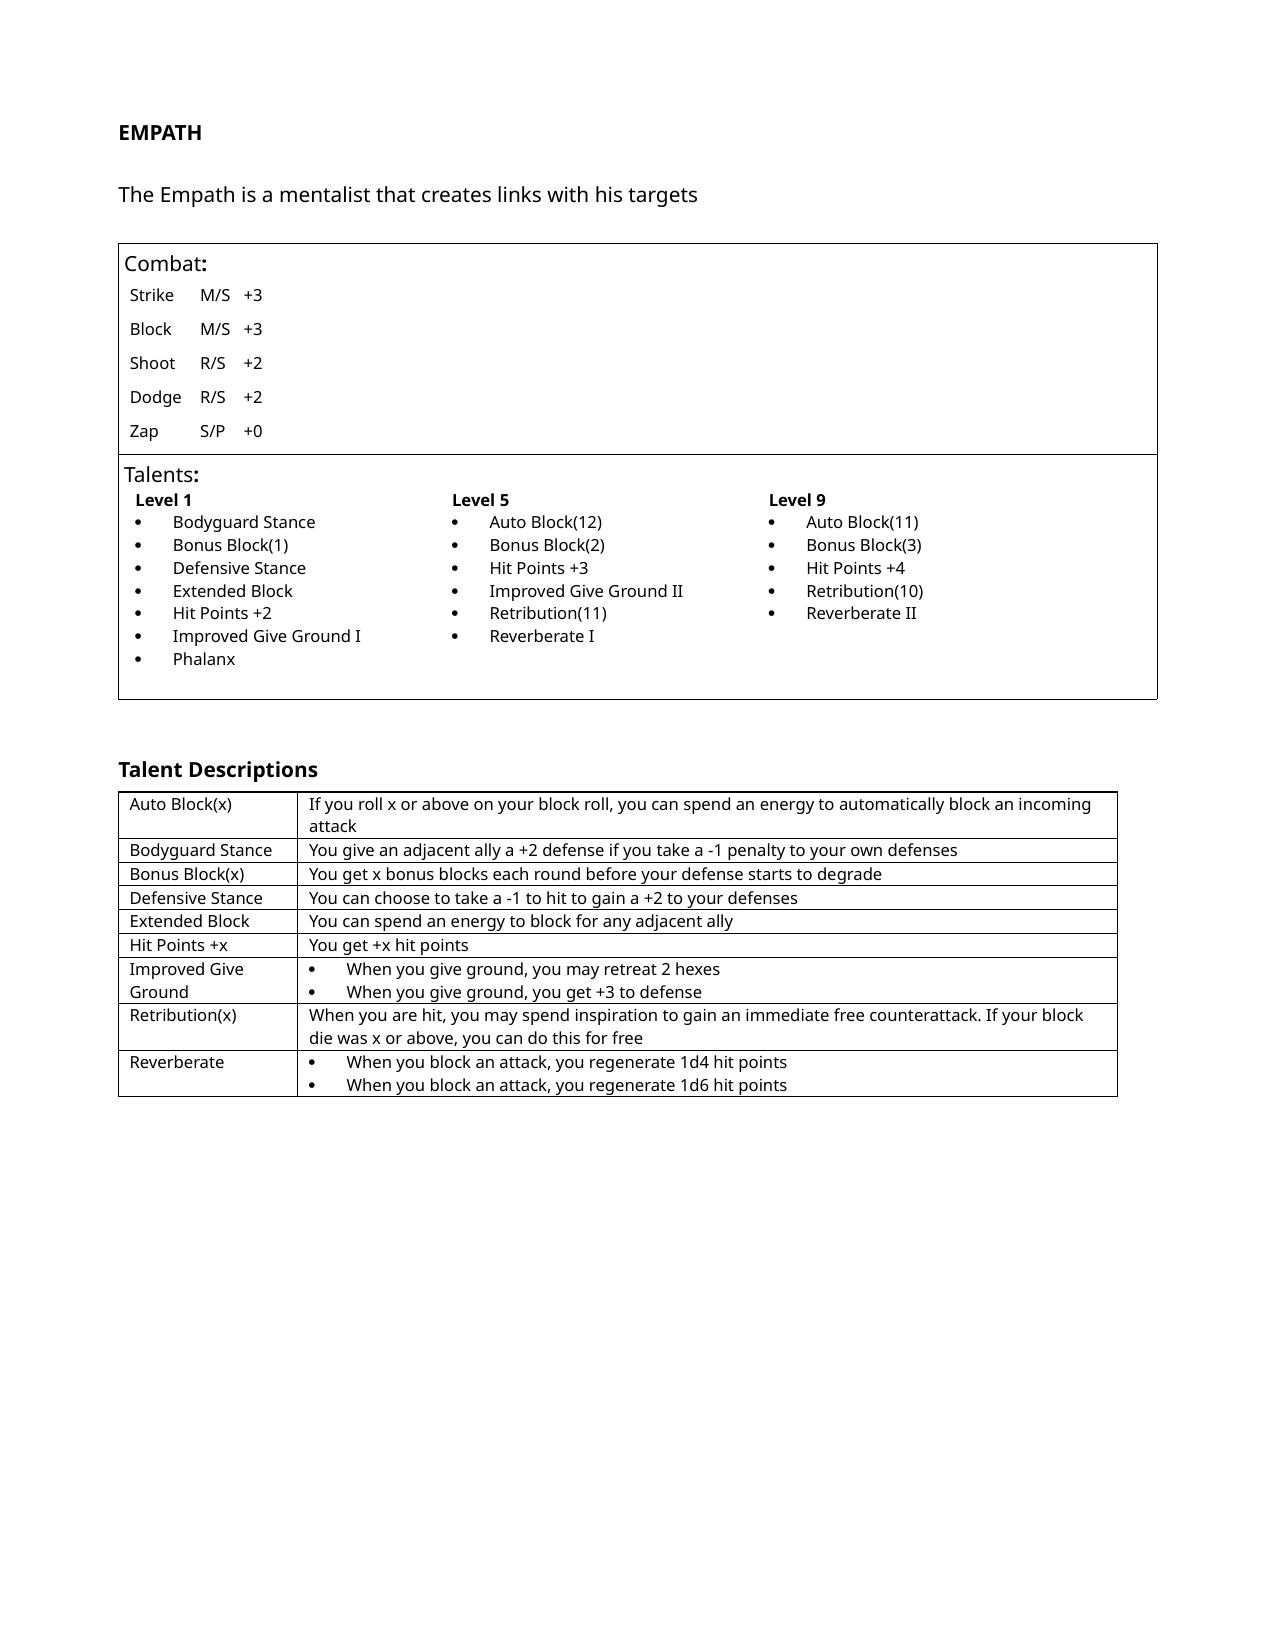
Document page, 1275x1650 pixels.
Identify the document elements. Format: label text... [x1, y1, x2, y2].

table_cell Bodyguard Stance [119, 839, 297, 862]
text EMPATH [118, 118, 1157, 147]
table_cell Bonus Block(x) [119, 863, 297, 885]
table_cell Improved Give Ground [119, 958, 297, 1003]
table_cell You give an adjacent ally a +2 defense if you take a -1 penalty to your own defenses [298, 839, 1117, 862]
table_cell Reverberate [119, 1051, 297, 1096]
table_cell Defensive Stance [119, 886, 297, 909]
table_cell S/P [194, 414, 238, 448]
table_cell +2 [238, 346, 271, 380]
table_cell R/S [194, 380, 238, 414]
table_cell Hit Points +x [119, 934, 297, 957]
table_cell Dodge [124, 380, 194, 414]
table_cell You can spend an energy to block for any adjacent ally [298, 910, 1117, 933]
table_cell You get x bonus blocks each round before your defense starts to degrade [298, 863, 1117, 885]
table_cell Bodyguard Stance Bonus Block(1) Defensive Stance Extended Block Hit Points +2 Improved Give Ground I Phalanx [124, 511, 441, 693]
table_header +3 [238, 278, 271, 312]
table_cell You get +x hit points [298, 934, 1117, 957]
table_cell Block [124, 312, 194, 346]
table_header Level 1 [124, 488, 441, 511]
table_cell Shoot [124, 346, 194, 380]
table_cell Auto Block(11) Bonus Block(3) Hit Points +4 Retribution(10) Reverberate II [757, 511, 1074, 693]
table_cell Zap [124, 414, 194, 448]
table_header Auto Block(x) [119, 793, 297, 838]
table_cell Talents: [119, 455, 1157, 698]
table_cell You can choose to take a -1 to hit to gain a +2 to your defenses [298, 886, 1117, 909]
table_cell Auto Block(12) Bonus Block(2) Hit Points +3 Improved Give Ground II Retribution(11) Reverberate I [441, 511, 757, 693]
table_cell Extended Block [119, 910, 297, 933]
table_cell +0 [238, 414, 271, 448]
table_cell +3 [238, 312, 271, 346]
text The Empath is a mentalist that creates links with his targets [118, 181, 1157, 209]
table_cell R/S [194, 346, 238, 380]
table_header If you roll x or above on your block roll, you can spend an energy to automatically block an incoming attack [298, 793, 1117, 838]
text Talent Descriptions [118, 755, 1157, 784]
table_header Strike [124, 278, 194, 312]
table_cell M/S [194, 312, 238, 346]
table_header M/S [194, 278, 238, 312]
table_cell When you give ground, you may retreat 2 hexes When you give ground, you get +3 to defense [298, 958, 1117, 1003]
table_cell When you are hit, you may spend inspiration to gain an immediate free counterattack. If your block die was x or above, you can do this for free [298, 1004, 1117, 1049]
table_header Level 9 [757, 488, 1074, 511]
table_cell +2 [238, 380, 271, 414]
table_cell When you block an attack, you regenerate 1d4 hit points When you block an attack, you regenerate 1d6 hit points [298, 1051, 1117, 1096]
table_header Level 5 [441, 488, 757, 511]
table_header [638, 244, 1157, 454]
table_cell Retribution(x) [119, 1004, 297, 1049]
table_header Combat: [119, 244, 637, 454]
